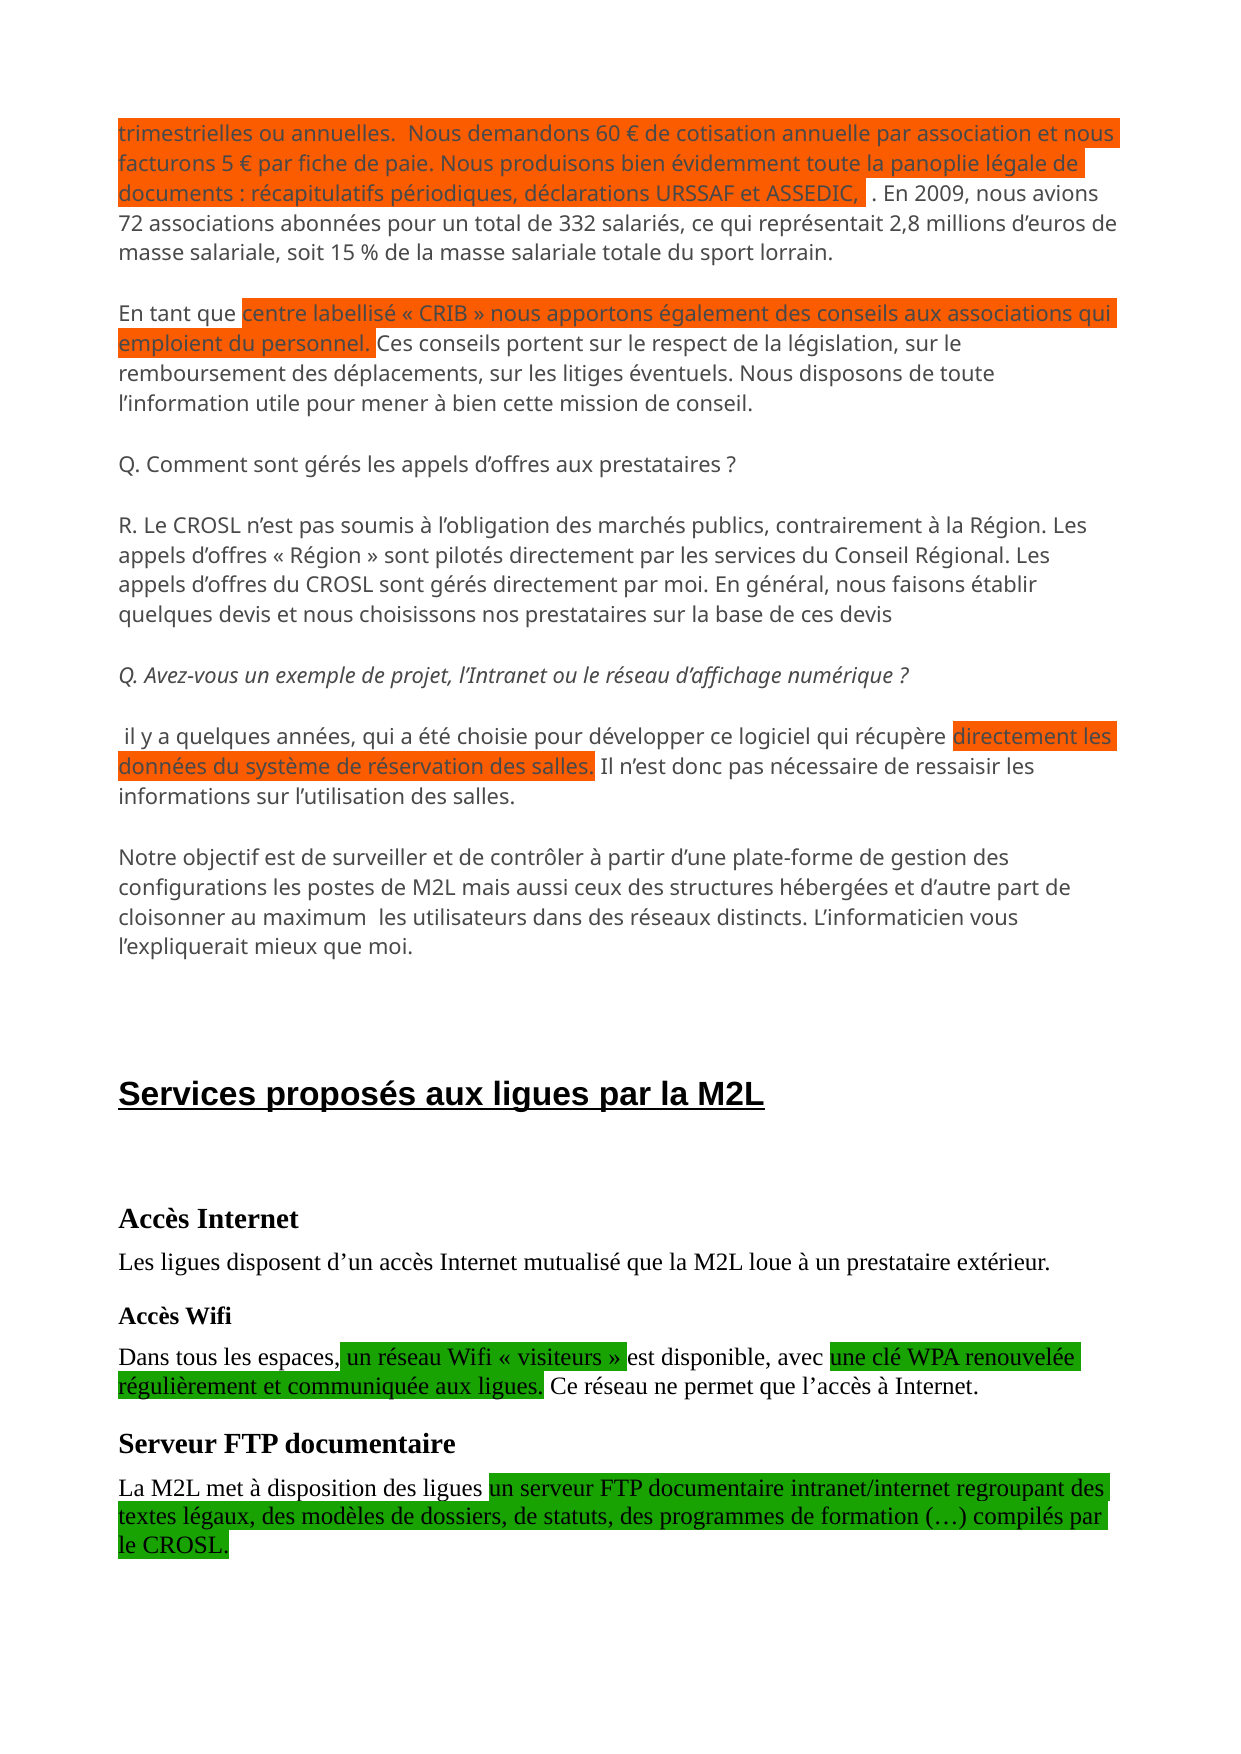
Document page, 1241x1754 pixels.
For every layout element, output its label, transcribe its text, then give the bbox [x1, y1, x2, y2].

text R. Le CROSL n’est pas soumis à l’obligation des marchés publics, contrairement à la Région. Les appels d’offres « Région » sont pilotés directement par les services du Conseil Régional. Les appels d’offres du CROSL sont gérés directement par moi. En général, nous faisons établir quelques devis et nous choisissons nos prestataires sur la base de ces devis [118, 510, 1122, 629]
text il y a quelques années, qui a été choisie pour développer ce logiciel qui récupère directement les données du système de réservation des salles. Il n’est donc pas nécessaire de ressaisir les informations sur l’utilisation des salles. [118, 721, 1122, 811]
subtitle Services proposés aux ligues par la M2L [118, 1074, 1122, 1113]
text Les ligues disposent d’un accès Internet mutualisé que la M2L loue à un prestataire extérieur. [118, 1247, 1122, 1276]
text Q. Avez-vous un exemple de projet, l’Intranet ou le réseau d’affichage numérique ? [118, 660, 1122, 690]
subtitle Serveur FTP documentaire [118, 1427, 1122, 1460]
subtitle Accès Internet [118, 1201, 1122, 1234]
text Notre objectif est de surveiller et de contrôler à partir d’une plate-forme de gestion des configurations les postes de M2L mais aussi ceux des structures hébergées et d’autre part de cloisonner au maximum les utilisateurs dans des réseaux distincts. L’informaticien vous l’expliquerait mieux que moi. [118, 842, 1122, 961]
text La M2L met à disposition des ligues un serveur FTP documentaire intranet/internet regroupant des textes légaux, des modèles de dossiers, de statuts, des programmes de formation (…) compilés par le CROSL. [118, 1473, 1122, 1559]
subtitle Accès Wifi [118, 1301, 1122, 1329]
text Q. Comment sont gérés les appels d’offres aux prestataires ? [118, 449, 1122, 478]
text En tant que centre labellisé « CRIB » nous apportons également des conseils aux associations qui emploient du personnel. Ces conseils portent sur le respect de la législation, sur le remboursement des déplacements, sur les litiges éventuels. Nous disposons de toute l’information utile pour mener à bien cette mission de conseil. [118, 298, 1122, 417]
text trimestrielles ou annuelles. Nous demandons 60 € de cotisation annuelle par association et nous facturons 5 € par fiche de paie. Nous produisons bien évidemment toute la panoplie légale de documents : récapitulatifs périodiques, déclarations URSSAF et ASSEDIC, . En 2009, nous avions 72 associations abonnées pour un total de 332 salariés, ce qui représentait 2,8 millions d’euros de masse salariale, soit 15 % de la masse salariale totale du sport lorrain. [118, 118, 1122, 267]
text Dans tous les espaces, un réseau Wifi « visiteurs » est disponible, avec une clé WPA renouvelée régulièrement et communiquée aux ligues. Ce réseau ne permet que l’accès à Internet. [118, 1342, 1122, 1399]
